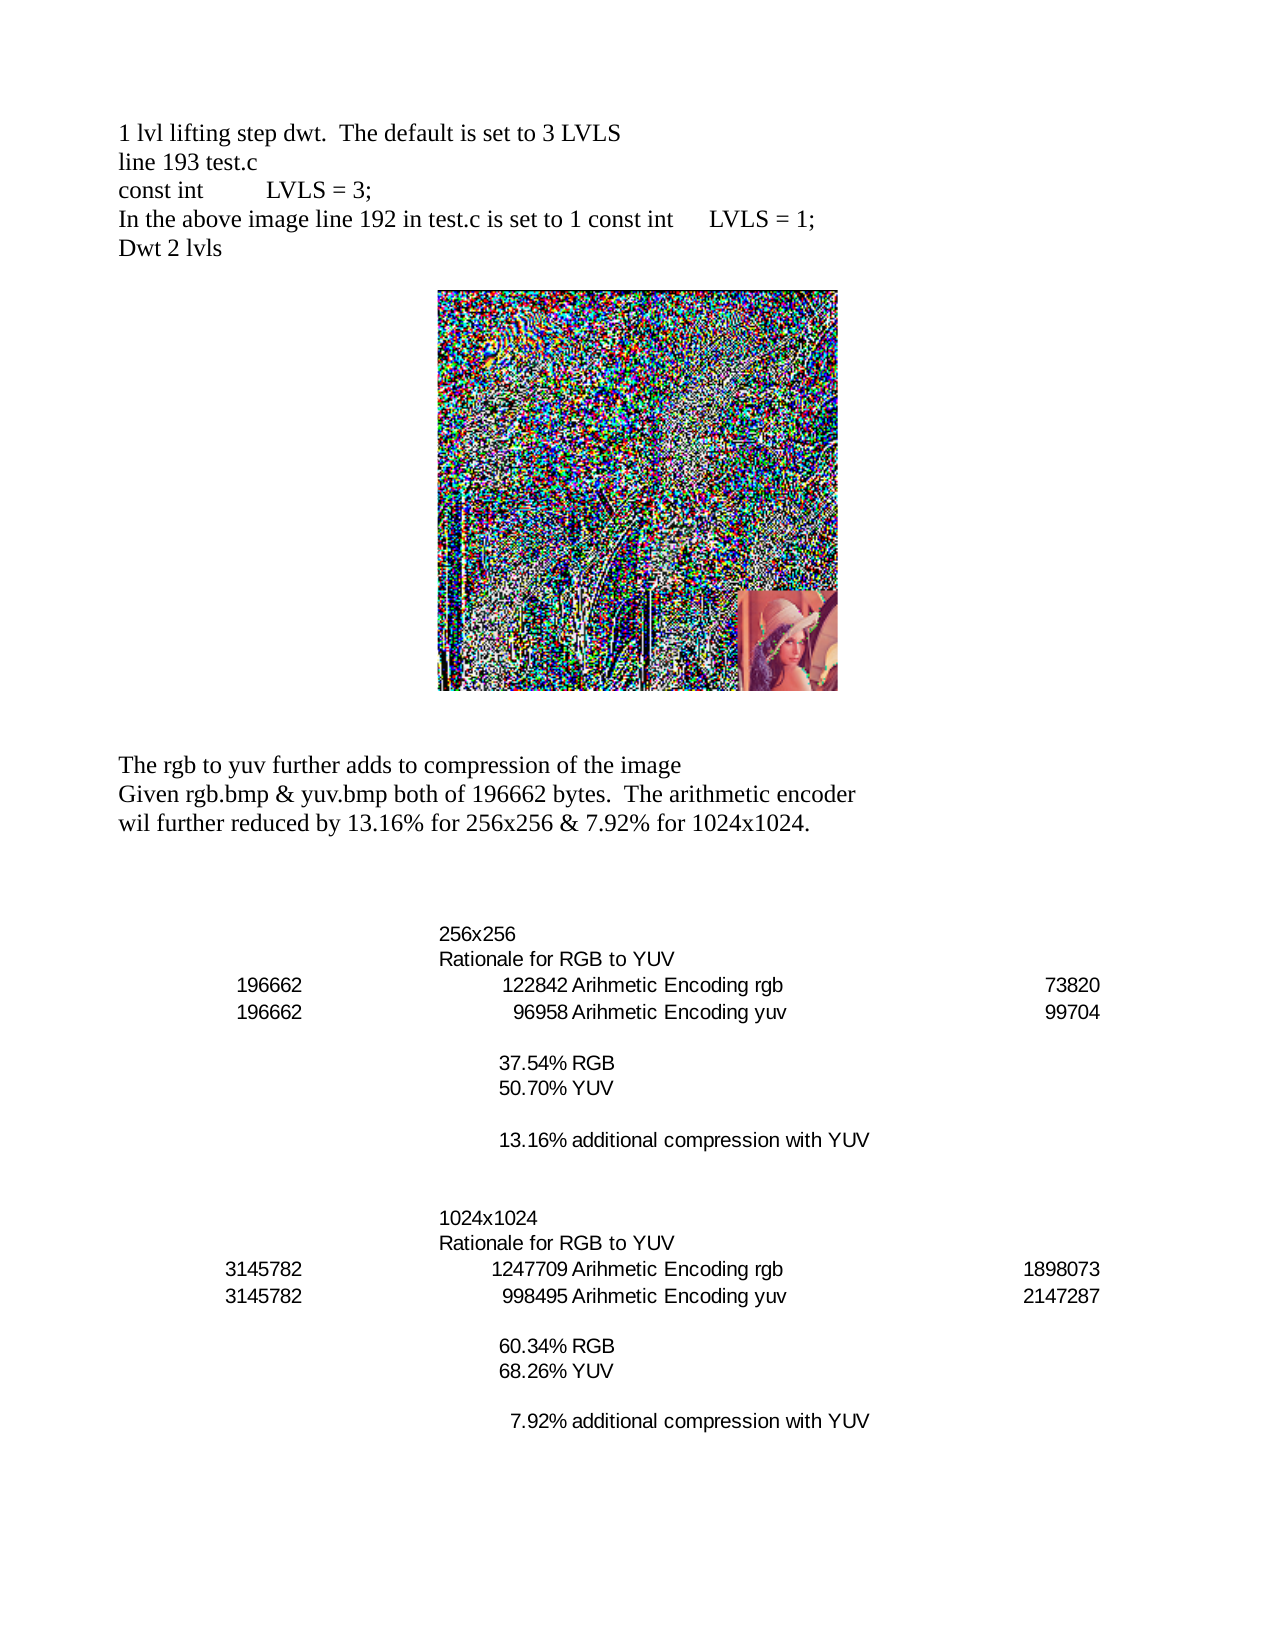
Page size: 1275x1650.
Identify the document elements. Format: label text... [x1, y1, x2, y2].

text line 193 test.c [118, 147, 1157, 176]
text const int LVLS = 3; [118, 176, 1157, 204]
text Given rgb.bmp & yuv.bmp both of 196662 bytes. The arithmetic encoder [118, 779, 1157, 808]
text 1 lvl lifting step dwt. The default is set to 3 LVLS [118, 118, 1157, 147]
text wil further reduced by 13.16% for 256x256 & 7.92% for 1024x1024. [118, 808, 1157, 837]
picture [437, 290, 838, 691]
text In the above image line 192 in test.c is set to 1 const int LVLS = 1; [118, 204, 1157, 233]
text Dwt 2 lvls [118, 233, 1157, 262]
text The rgb to yuv further adds to compression of the image [118, 751, 1157, 779]
